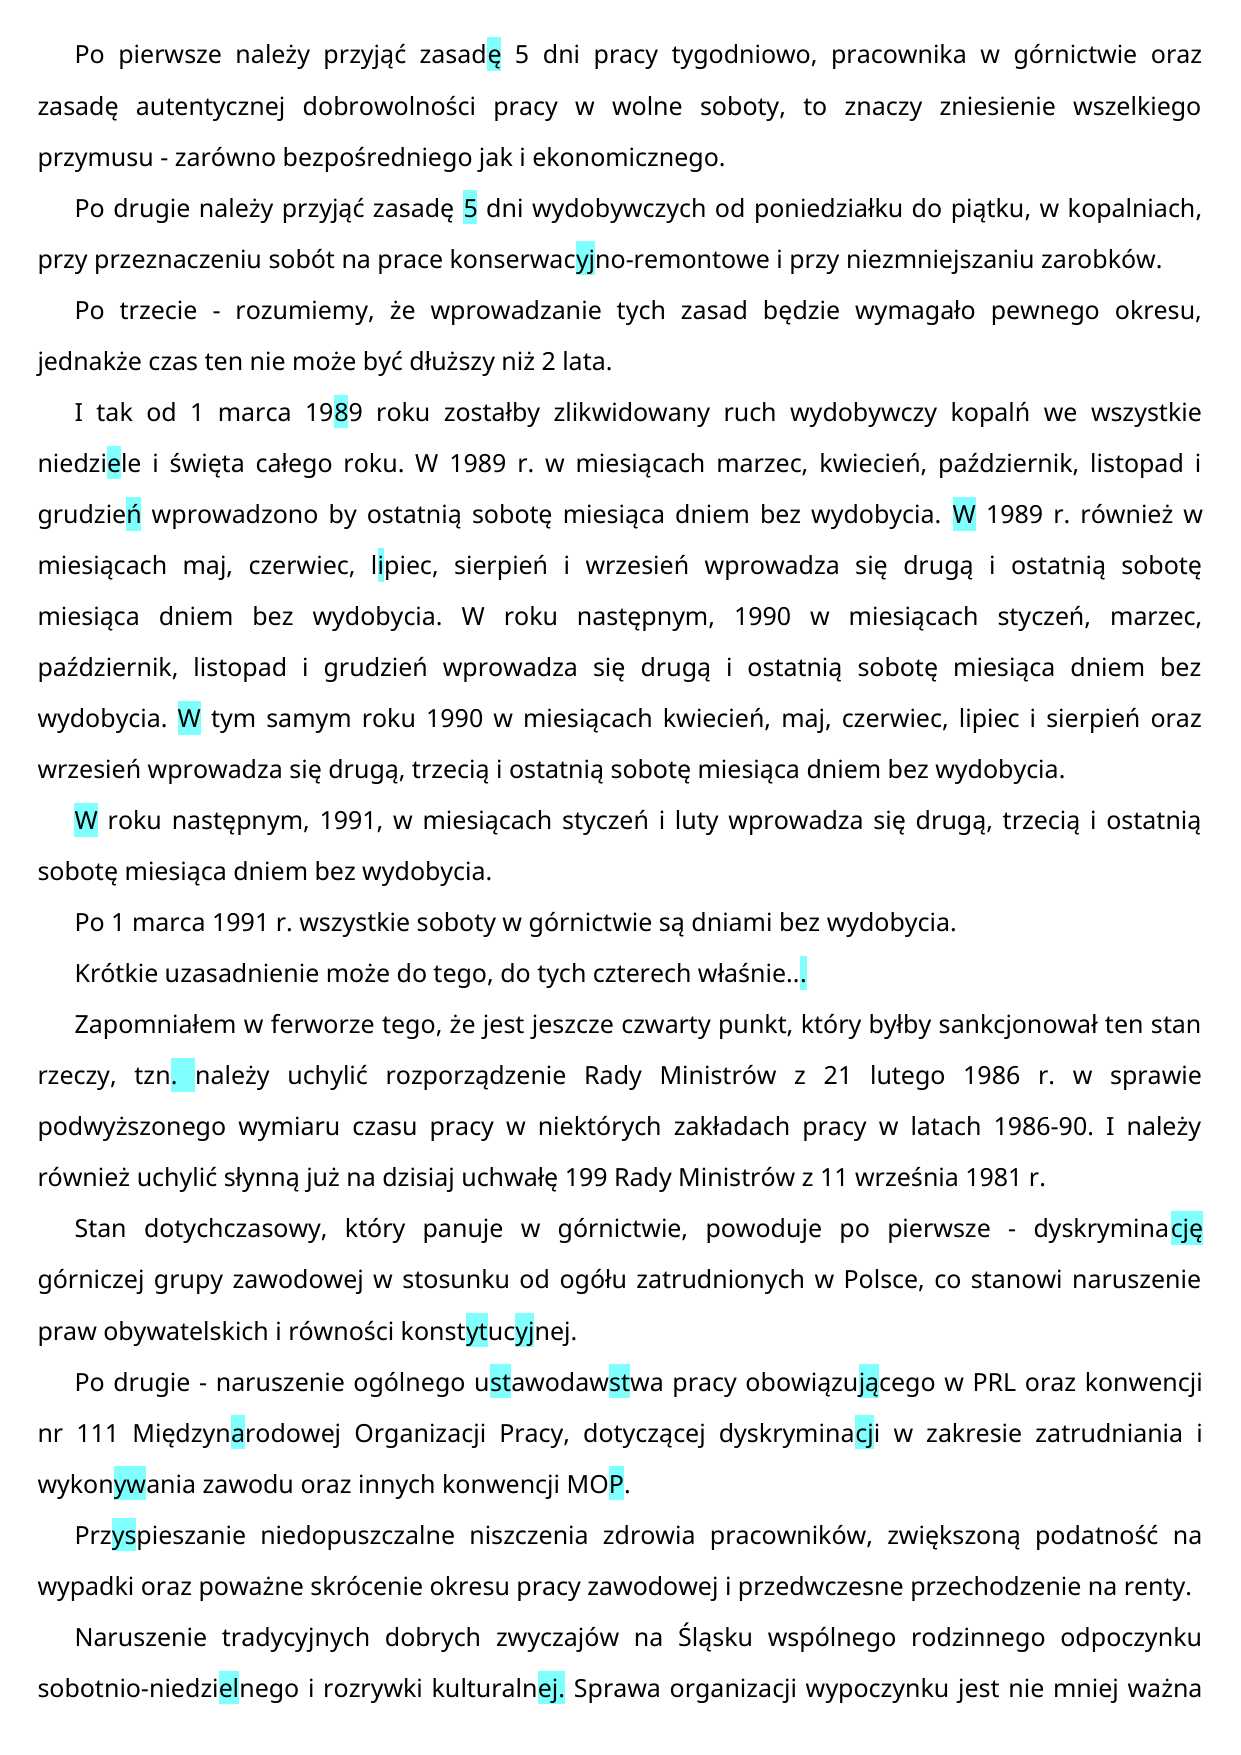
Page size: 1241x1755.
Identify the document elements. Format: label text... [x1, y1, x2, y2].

text Po 1 marca 1991 r. wszystkie soboty w górnictwie są dniami bez wydobycia. [37, 905, 1203, 939]
text Krótkie uzasadnienie może do tego, do tych czterech właśnie... [37, 956, 1203, 990]
text Przyspieszanie niedopuszczalne niszczenia zdrowia pracowników, zwiększoną podatność na wypadki oraz poważne skrócenie okresu pracy zawodowej i przedwczesne przechodzenie na renty. [37, 1517, 1203, 1602]
text W roku następnym, 1991, w miesiącach styczeń i luty wprowadza się drugą, trzecią i ostatnią sobotę miesiąca dniem bez wydobycia. [37, 803, 1203, 888]
text Po drugie - naruszenie ogólnego ustawodawstwa pracy obowiązującego w PRL oraz konwencji nr 111 Międzynarodowej Organizacji Pracy, dotyczącej dyskryminacji w zakresie zatrudniania i wykonywania zawodu oraz innych konwencji MOP. [37, 1364, 1203, 1500]
text Naruszenie tradycyjnych dobrych zwyczajów na Śląsku wspólnego rodzinnego odpoczynku sobotnio-niedzielnego i rozrywki kulturalnej. Sprawa organizacji wypoczynku jest nie mniej ważna [37, 1619, 1203, 1704]
text I tak od 1 marca 1989 roku zostałby zlikwidowany ruch wydobywczy kopalń we wszystkie niedziele i święta całego roku. W 1989 r. w miesiącach marzec, kwiecień, październik, listopad i grudzień wprowadzono by ostatnią sobotę miesiąca dniem bez wydobycia. W 1989 r. również w miesiącach maj, czerwiec, lipiec, sierpień i wrzesień wprowadza się drugą i ostatnią sobotę miesiąca dniem bez wydobycia. W roku następnym, 1990 w miesiącach styczeń, marzec, październik, listopad i grudzień wprowadza się drugą i ostatnią sobotę miesiąca dniem bez wydobycia. W tym samym roku 1990 w miesiącach kwiecień, maj, czerwiec, lipiec i sierpień oraz wrzesień wprowadza się drugą, trzecią i ostatnią sobotę miesiąca dniem bez wydobycia. [37, 394, 1203, 786]
text Po drugie należy przyjąć zasadę 5 dni wydobywczych od poniedziałku do piątku, w kopalniach, przy przeznaczeniu sobót na prace konserwacyjno-remontowe i przy niezmniejszaniu zarobków. [37, 190, 1203, 275]
text Stan dotychczasowy, który panuje w górnictwie, powoduje po pierwsze - dyskryminację górniczej grupy zawodowej w stosunku od ogółu zatrudnionych w Polsce, co stanowi naruszenie praw obywatelskich i równości konstytucyjnej. [37, 1211, 1203, 1347]
text Po pierwsze należy przyjąć zasadę 5 dni pracy tygodniowo, pracownika w górnictwie oraz zasadę autentycznej dobrowolności pracy w wolne soboty, to znaczy zniesienie wszelkiego przymusu - zarówno bezpośredniego jak i ekonomicznego. [37, 37, 1203, 173]
text Po trzecie - rozumiemy, że wprowadzanie tych zasad będzie wymagało pewnego okresu, jednakże czas ten nie może być dłuższy niż 2 lata. [37, 292, 1203, 377]
text Zapomniałem w ferworze tego, że jest jeszcze czwarty punkt, który byłby sankcjonował ten stan rzeczy, tzn. należy uchylić rozporządzenie Rady Ministrów z 21 lutego 1986 r. w sprawie podwyższonego wymiaru czasu pracy w niektórych zakładach pracy w latach 1986-90. I należy również uchylić słynną już na dzisiaj uchwałę 199 Rady Ministrów z 11 września 1981 r. [37, 1007, 1203, 1194]
